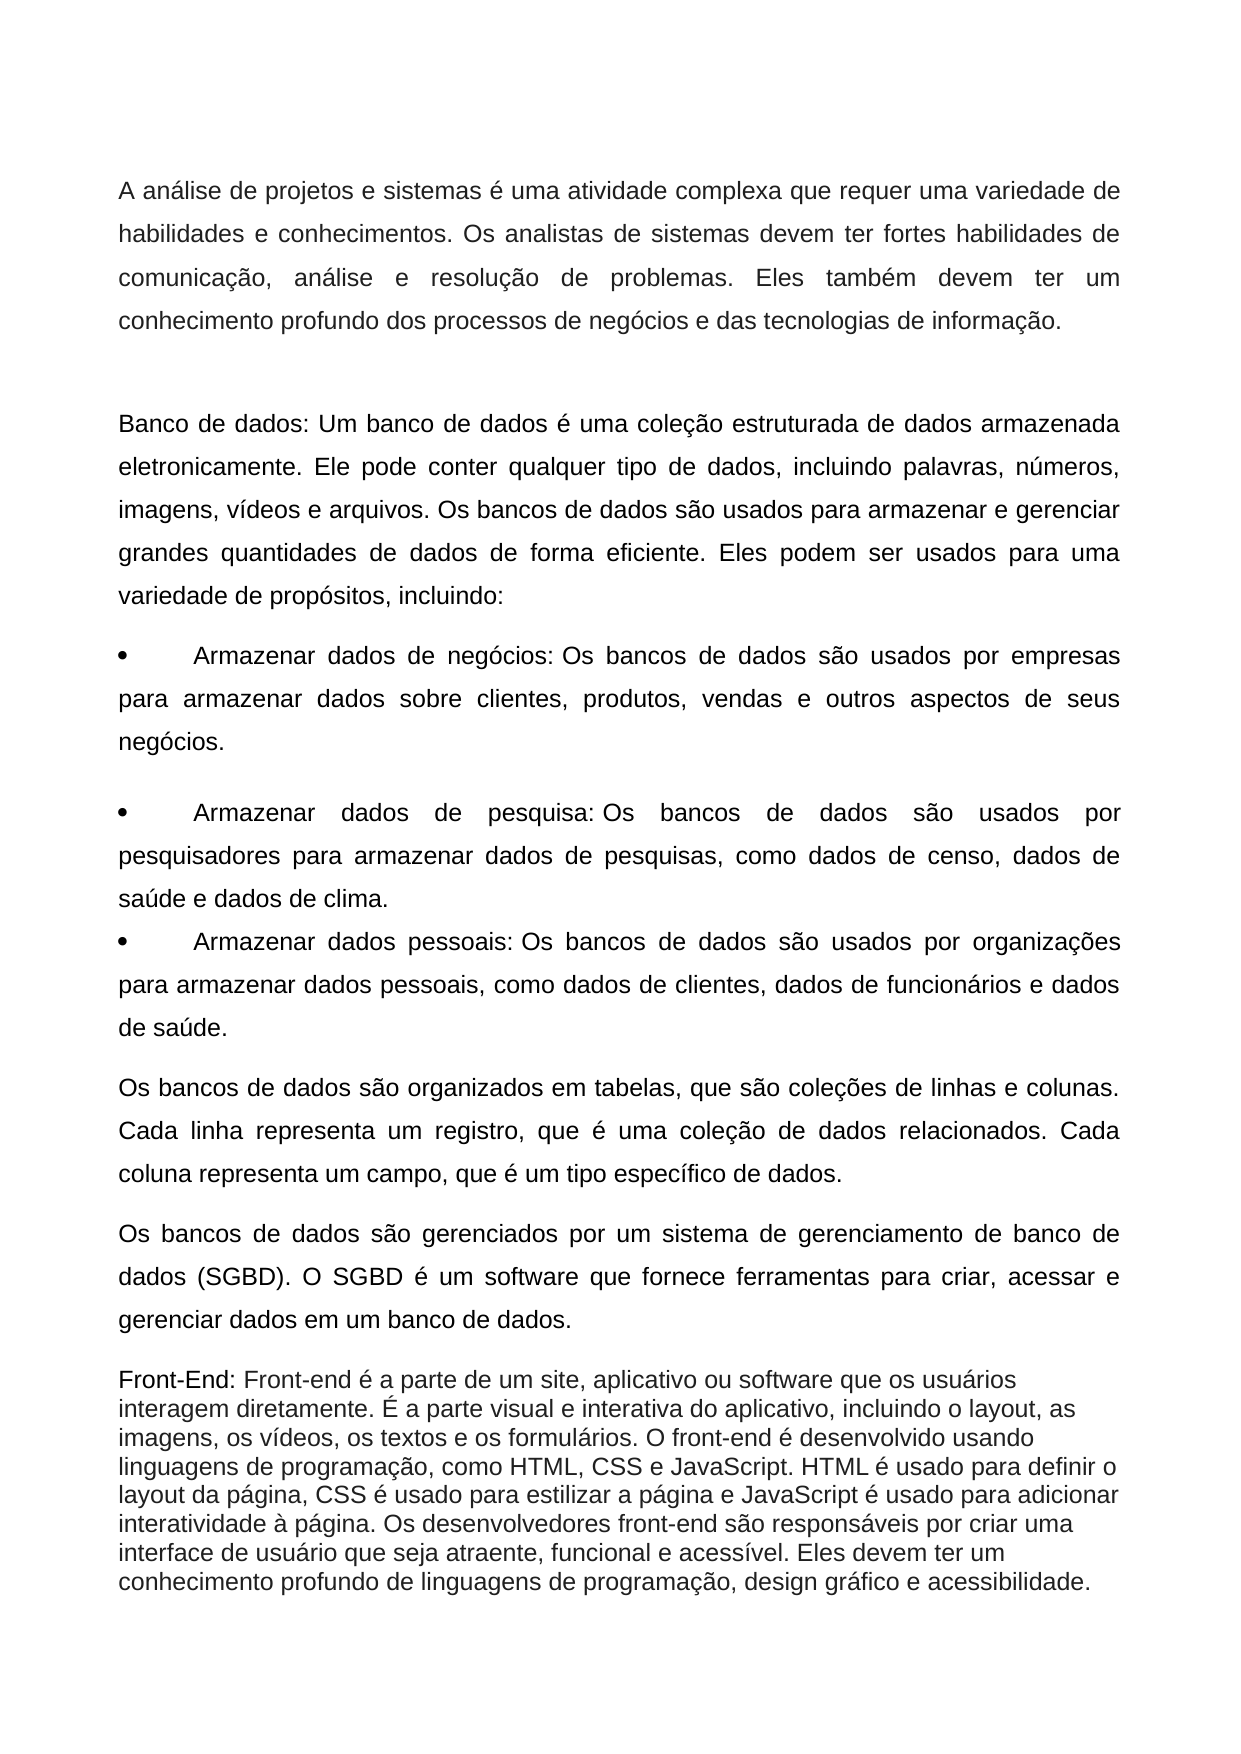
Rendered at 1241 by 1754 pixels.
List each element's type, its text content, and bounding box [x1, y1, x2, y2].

text A análise de projetos e sistemas é uma atividade complexa que requer uma variedade de habilidades e conhecimentos. Os analistas de sistemas devem ter fortes habilidades de comunicação, análise e resolução de problemas. Eles também devem ter um conhecimento profundo dos processos de negócios e das tecnologias de informação. [118, 176, 1122, 334]
text Os bancos de dados são organizados em tabelas, que são coleções de linhas e colunas. Cada linha representa um registro, que é uma coleção de dados relacionados. Cada coluna representa um campo, que é um tipo específico de dados. [118, 1073, 1122, 1188]
list Armazenar dados de pesquisa: Os bancos de dados são usados por pesquisadores para armazenar dados de pesquisas, como dados de censo, dados de saúde e dados de clima. [118, 797, 1122, 913]
text Os bancos de dados são gerenciados por um sistema de gerenciamento de banco de dados (SGBD). O SGBD é um software que fornece ferramentas para criar, acessar e gerenciar dados em um banco de dados. [118, 1219, 1122, 1334]
text Front-End: Front-end é a parte de um site, aplicativo ou software que os usuários interagem diretamente. É a parte visual e interativa do aplicativo, incluindo o layout, as imagens, os vídeos, os textos e os formulários. O front-end é desenvolvido usando linguagens de programação, como HTML, CSS e JavaScript. HTML é usado para definir o layout da página, CSS é usado para estilizar a página e JavaScript é usado para adicionar interatividade à página. Os desenvolvedores front-end são responsáveis por criar uma interface de usuário que seja atraente, funcional e acessível. Eles devem ter um conhecimento profundo de linguagens de programação, design gráfico e acessibilidade. [118, 1365, 1122, 1595]
text Banco de dados: Um banco de dados é uma coleção estruturada de dados armazenada eletronicamente. Ele pode conter qualquer tipo de dados, incluindo palavras, números, imagens, vídeos e arquivos. Os bancos de dados são usados para armazenar e gerenciar grandes quantidades de dados de forma eficiente. Eles podem ser usados para uma variedade de propósitos, incluindo: [118, 409, 1122, 610]
list Armazenar dados de negócios: Os bancos de dados são usados por empresas para armazenar dados sobre clientes, produtos, vendas e outros aspectos de seus negócios. [118, 641, 1122, 756]
list Armazenar dados pessoais: Os bancos de dados são usados por organizações para armazenar dados pessoais, como dados de clientes, dados de funcionários e dados de saúde. [118, 927, 1122, 1042]
